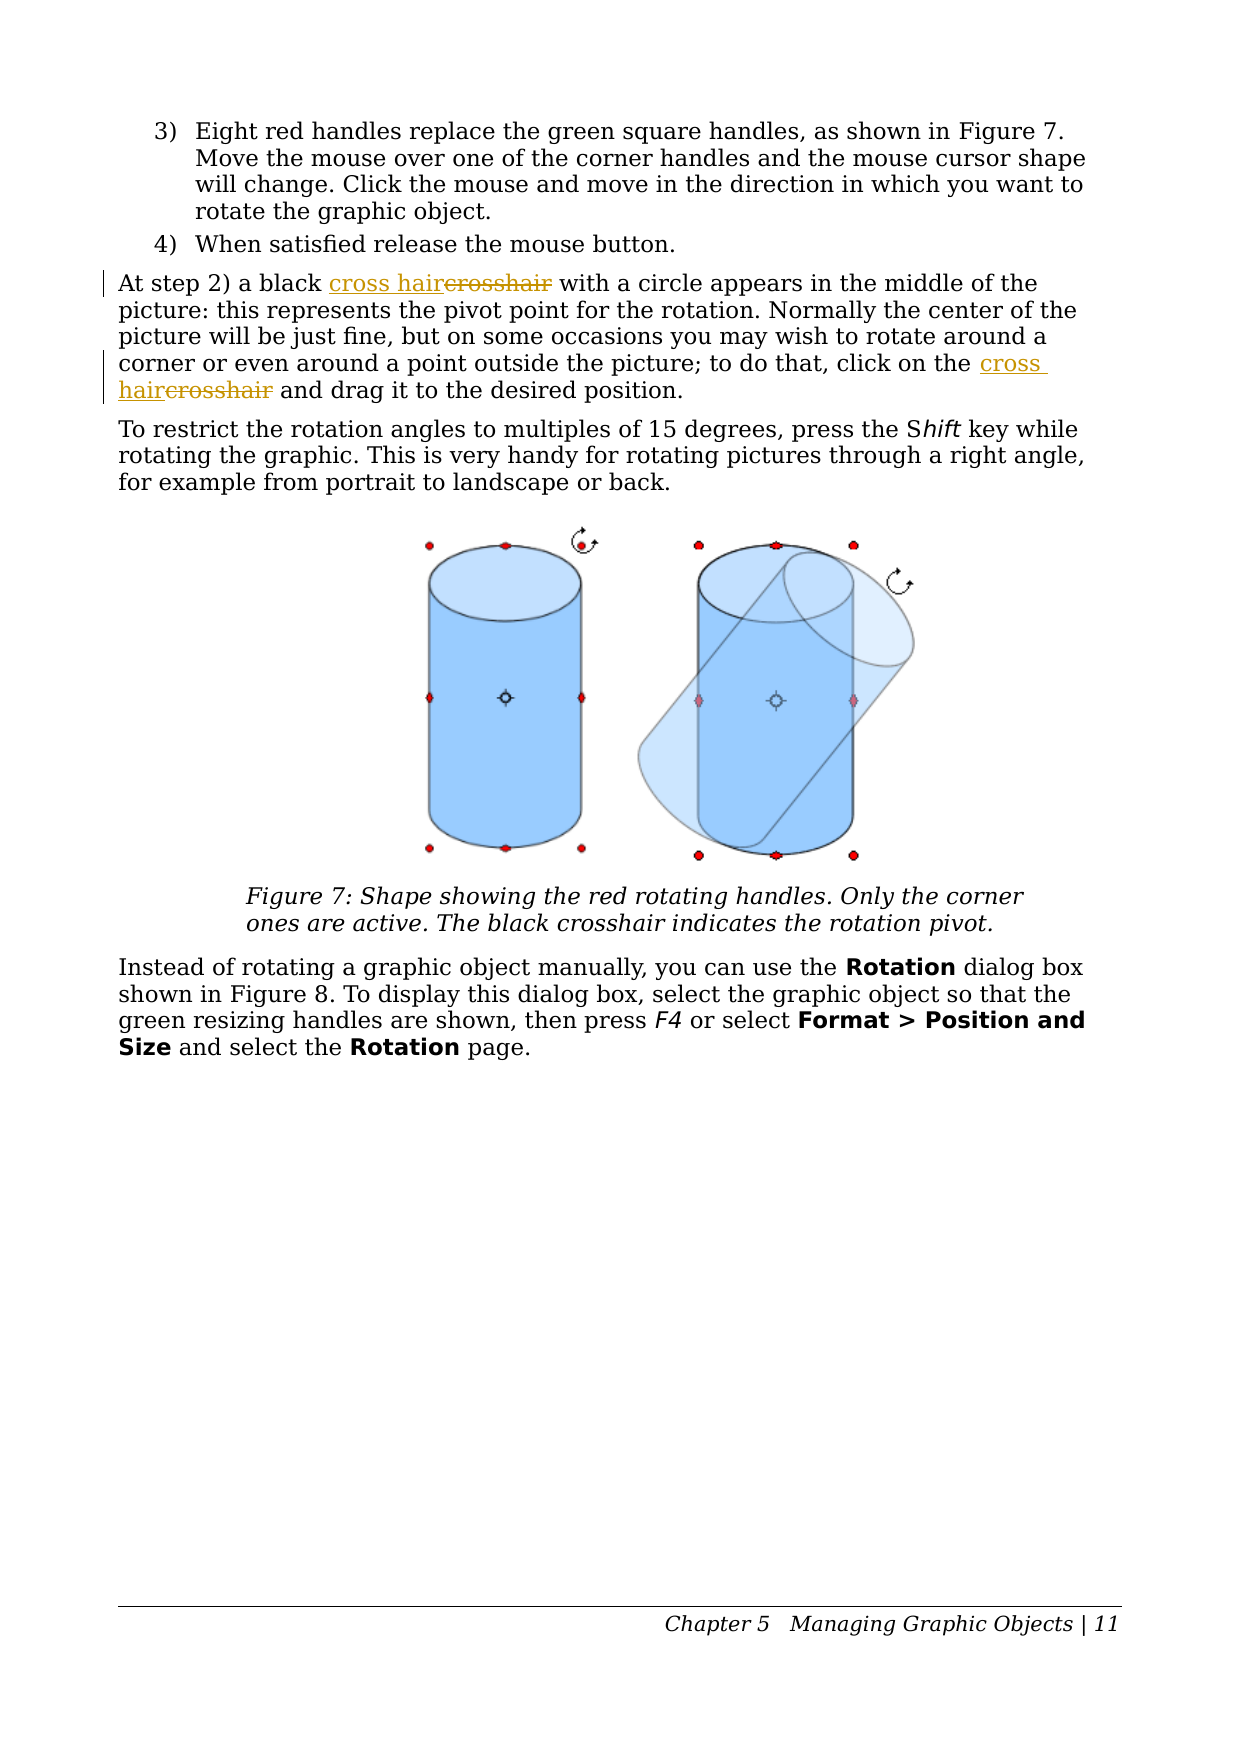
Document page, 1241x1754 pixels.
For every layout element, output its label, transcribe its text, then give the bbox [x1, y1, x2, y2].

picture [387, 521, 922, 872]
text Instead of rotating a graphic object manually, you can use the Rotation dialog box shown in Figure 8. To display this dialog box, select the graphic object so that the green resizing handles are shown, then press F4 or select Format > Position and Size and select the Rotation page. [118, 954, 1122, 1061]
list Eight red handles replace the green square handles, as shown in Figure 7. Move the mouse over one of the corner handles and the mouse cursor shape will change. Click the mouse and move in the direction in which you want to rotate the graphic object. [177, 118, 1122, 225]
text At step 2) a black cross hair with a circle appears in the middle of the picture: this represents the pivot point for the rotation. Normally the center of the picture will be just fine, but on some occasions you may wish to rotate around a corner or even around a point outside the picture; to do that, click on the cross hair and drag it to the desired position. [118, 270, 1122, 403]
list Figure 7: Shape showing the red rotating handles. Only the corner ones are active. The black crosshair indicates the rotation pivot. [246, 883, 1069, 937]
list When satisfied release the mouse button. [177, 231, 1122, 258]
text To restrict the rotation angles to multiples of 15 degrees, press the Shift key while rotating the graphic. This is very handy for rotating pictures through a right angle, for example from portrait to landscape or back. [118, 416, 1122, 496]
